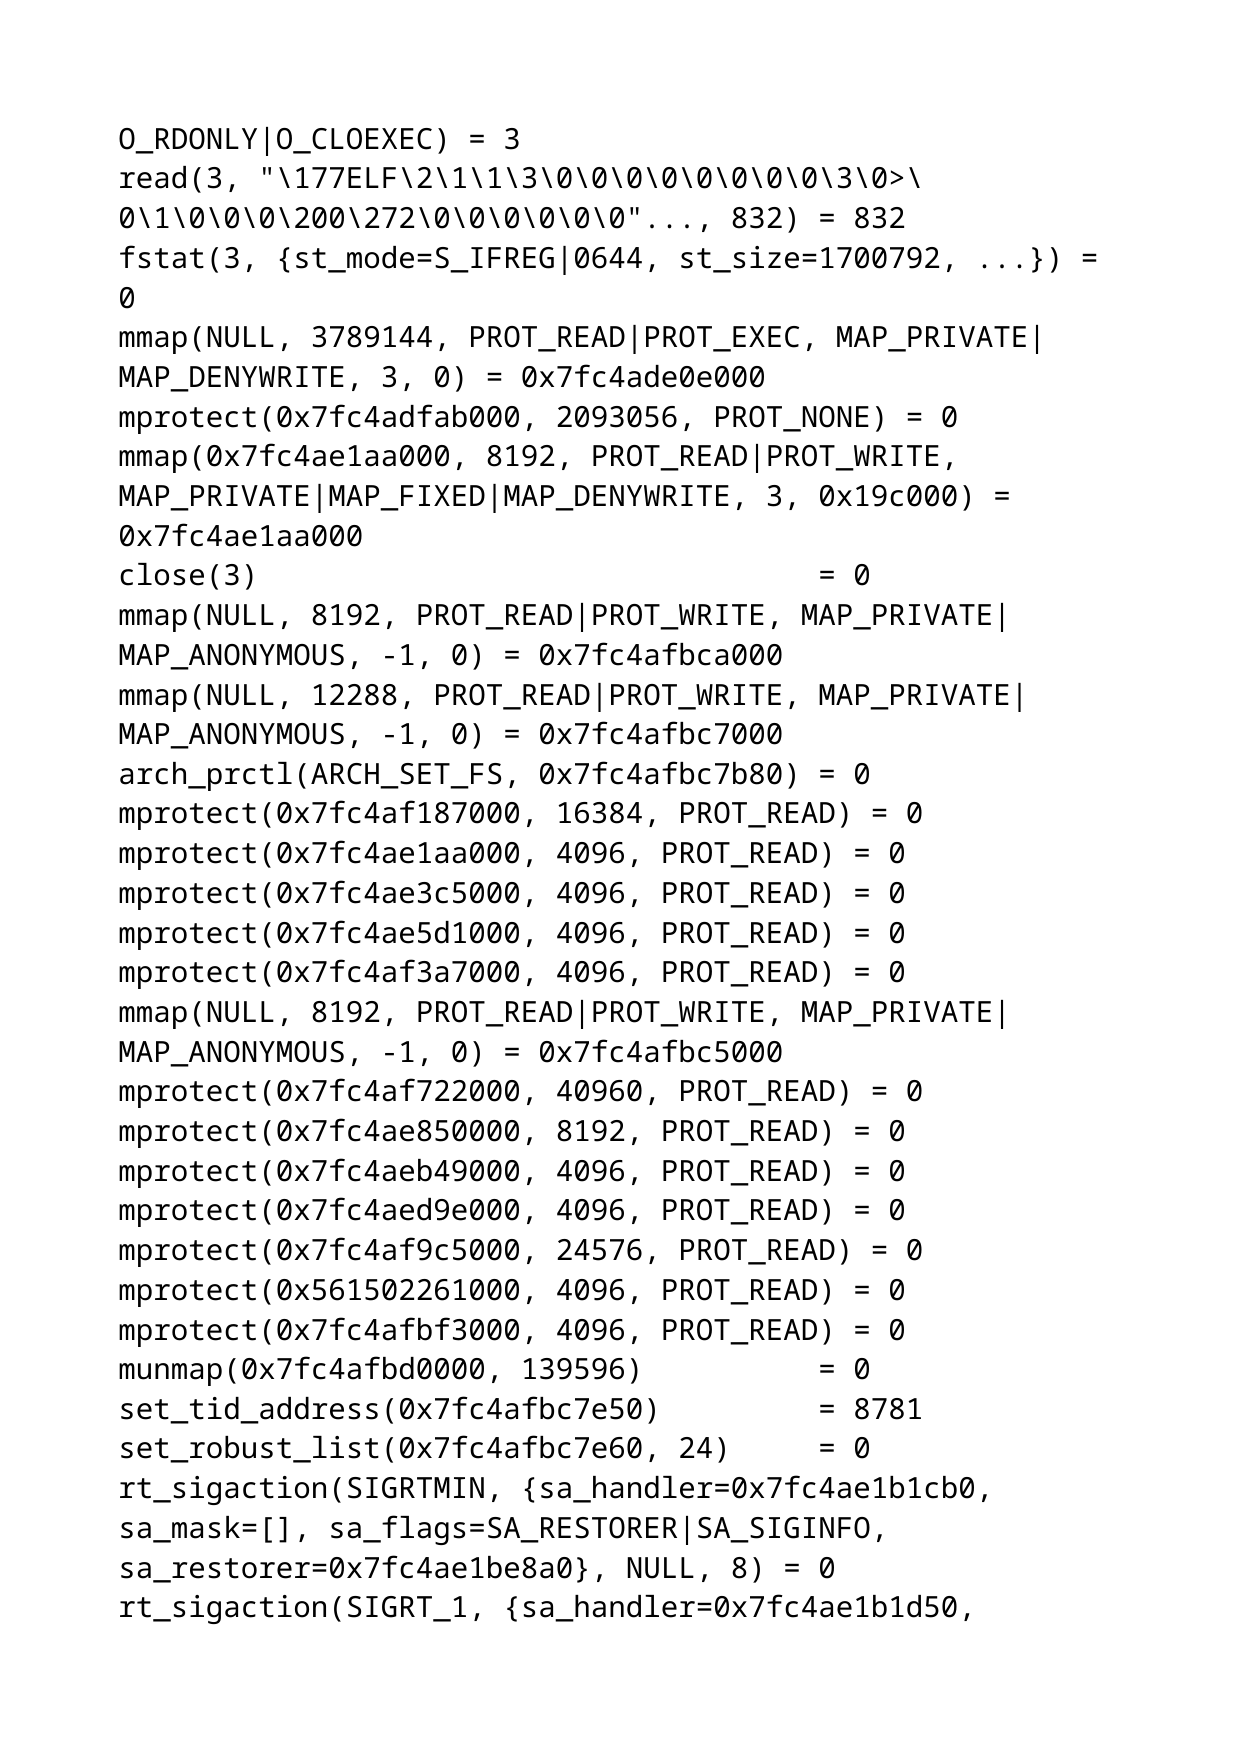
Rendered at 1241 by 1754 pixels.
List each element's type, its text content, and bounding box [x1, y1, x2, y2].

text O_RDONLY|O_CLOEXEC) = 3 read(3, "\177ELF\2\1\1\3\0\0\0\0\0\0\0\0\3\0>\0\1\0\0\0\200\272\0\0\0\0\0\0"..., 832) = 832 fstat(3, {st_mode=S_IFREG|0644, st_size=1700792, ...}) = 0 mmap(NULL, 3789144, PROT_READ|PROT_EXEC, MAP_PRIVATE|MAP_DENYWRITE, 3, 0) = 0x7fc4ade0e000 mprotect(0x7fc4adfab000, 2093056, PROT_NONE) = 0 mmap(0x7fc4ae1aa000, 8192, PROT_READ|PROT_WRITE, MAP_PRIVATE|MAP_FIXED|MAP_DENYWRITE, 3, 0x19c000) = 0x7fc4ae1aa000 close(3) = 0 mmap(NULL, 8192, PROT_READ|PROT_WRITE, MAP_PRIVATE|MAP_ANONYMOUS, -1, 0) = 0x7fc4afbca000 mmap(NULL, 12288, PROT_READ|PROT_WRITE, MAP_PRIVATE|MAP_ANONYMOUS, -1, 0) = 0x7fc4afbc7000 arch_prctl(ARCH_SET_FS, 0x7fc4afbc7b80) = 0 mprotect(0x7fc4af187000, 16384, PROT_READ) = 0 mprotect(0x7fc4ae1aa000, 4096, PROT_READ) = 0 mprotect(0x7fc4ae3c5000, 4096, PROT_READ) = 0 mprotect(0x7fc4ae5d1000, 4096, PROT_READ) = 0 mprotect(0x7fc4af3a7000, 4096, PROT_READ) = 0 mmap(NULL, 8192, PROT_READ|PROT_WRITE, MAP_PRIVATE|MAP_ANONYMOUS, -1, 0) = 0x7fc4afbc5000 mprotect(0x7fc4af722000, 40960, PROT_READ) = 0 mprotect(0x7fc4ae850000, 8192, PROT_READ) = 0 mprotect(0x7fc4aeb49000, 4096, PROT_READ) = 0 mprotect(0x7fc4aed9e000, 4096, PROT_READ) = 0 mprotect(0x7fc4af9c5000, 24576, PROT_READ) = 0 mprotect(0x561502261000, 4096, PROT_READ) = 0 mprotect(0x7fc4afbf3000, 4096, PROT_READ) = 0 munmap(0x7fc4afbd0000, 139596) = 0 set_tid_address(0x7fc4afbc7e50) = 8781 set_robust_list(0x7fc4afbc7e60, 24) = 0 rt_sigaction(SIGRTMIN, {sa_handler=0x7fc4ae1b1cb0, sa_mask=[], sa_flags=SA_RESTORER|SA_SIGINFO, sa_restorer=0x7fc4ae1be8a0}, NULL, 8) = 0 rt_sigaction(SIGRT_1, {sa_handler=0x7fc4ae1b1d50, [118, 118, 1122, 1626]
